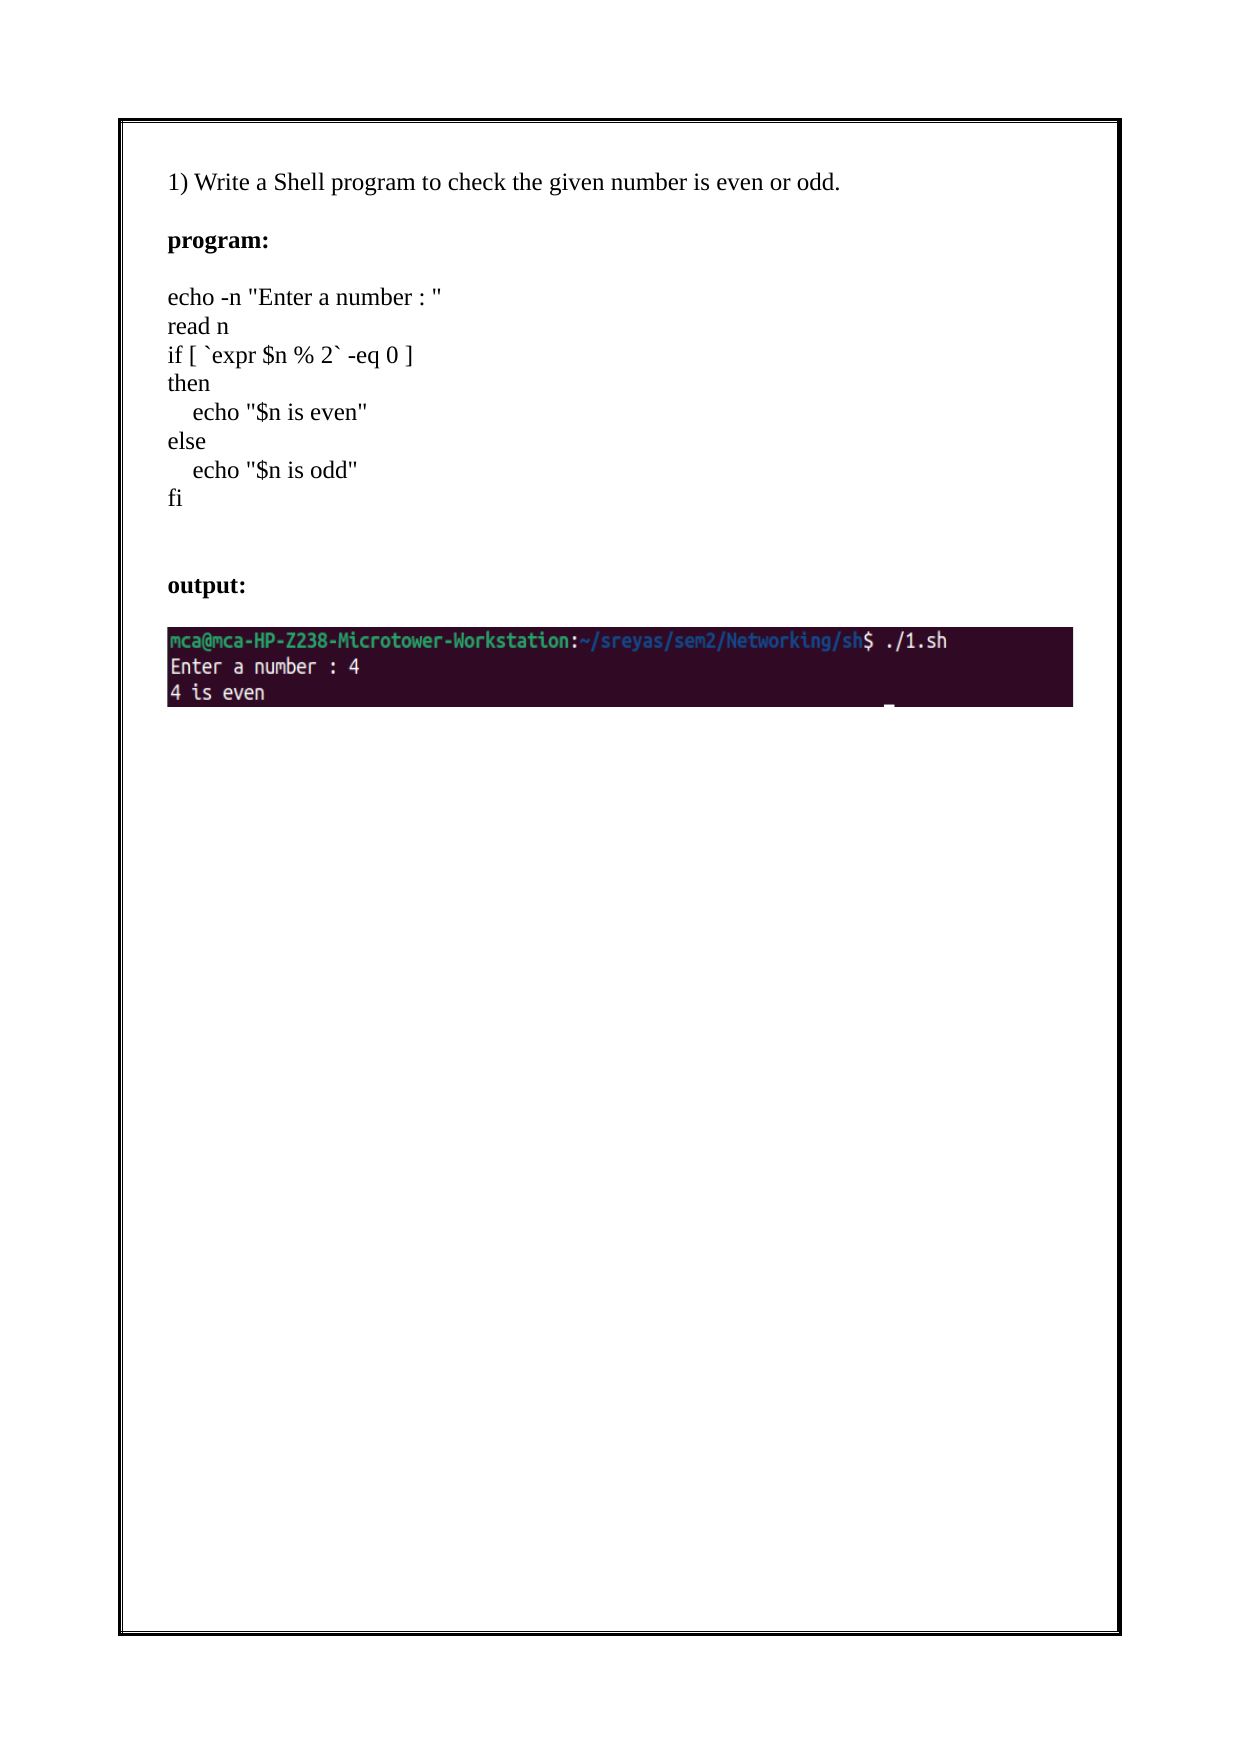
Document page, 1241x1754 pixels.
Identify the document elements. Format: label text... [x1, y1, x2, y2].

text 1) Write a Shell program to check the given number is even or odd. [167, 167, 1073, 196]
text then [167, 368, 1073, 397]
text read n [167, 311, 1073, 340]
text else [167, 426, 1073, 455]
text if [ `expr $n % 2` -eq 0 ] [167, 340, 1073, 368]
text output: [167, 570, 1073, 598]
text fi [167, 483, 1073, 512]
text program: [167, 225, 1073, 253]
text echo "$n is odd" [167, 455, 1073, 483]
picture [167, 627, 1074, 707]
text echo -n "Enter a number : " [167, 282, 1073, 311]
text echo "$n is even" [167, 397, 1073, 426]
